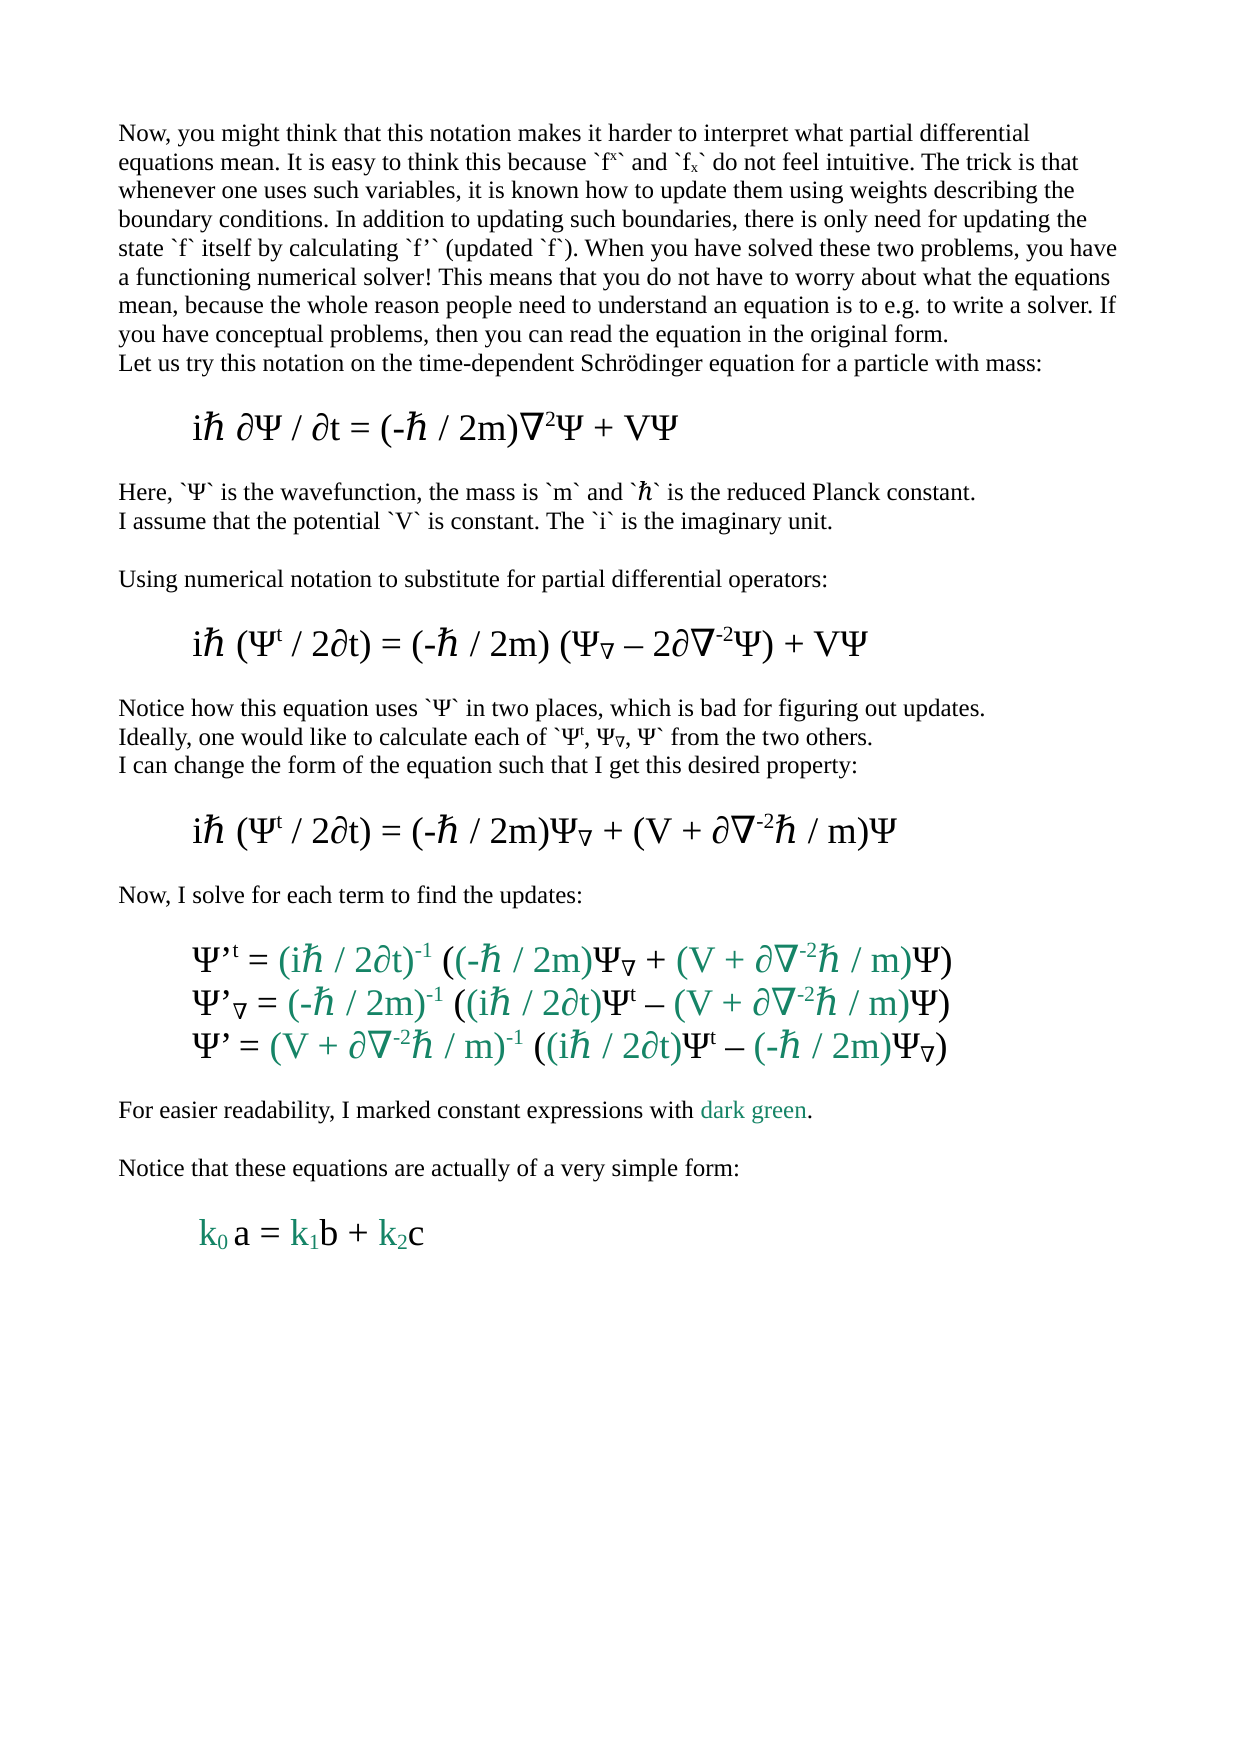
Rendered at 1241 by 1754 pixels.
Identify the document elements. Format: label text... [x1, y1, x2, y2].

text Now, I solve for each term to find the updates: [118, 880, 1122, 909]
text Ψ’∇ = (-ℏ / 2m)-1 ((iℏ / 2∂t)Ψt – (V + ∂∇-2ℏ / m)Ψ) [118, 981, 1122, 1024]
text Ψ’ = (V + ∂∇-2ℏ / m)-1 ((iℏ / 2∂t)Ψt – (-ℏ / 2m)Ψ∇) [118, 1024, 1122, 1067]
text I can change the form of the equation such that I get this desired property: [118, 751, 1122, 779]
text Now, you might think that this notation makes it harder to interpret what partial differential equations mean. It is easy to think this because `fx` and `fx` do not feel intuitive. The trick is that whenever one uses such variables, it is known how to update them using weights describing the boundary conditions. In addition to updating such boundaries, there is only need for updating the state `f` itself by calculating `f’` (updated `f`). When you have solved these two problems, you have a functioning numerical solver! This means that you do not have to worry about what the equations mean, because the whole reason people need to understand an equation is to e.g. to write a solver. If you have conceptual problems, then you can read the equation in the original form. [118, 118, 1122, 348]
text iℏ ∂Ψ / ∂t = (-ℏ / 2m)∇2Ψ + VΨ [118, 406, 1122, 449]
text iℏ (Ψt / 2∂t) = (-ℏ / 2m) (Ψ∇ – 2∂∇-2Ψ) + VΨ [118, 621, 1122, 664]
text iℏ (Ψt / 2∂t) = (-ℏ / 2m)Ψ∇ + (V + ∂∇-2ℏ / m)Ψ [118, 808, 1122, 851]
text Ψ’t = (iℏ / 2∂t)-1 ((-ℏ / 2m)Ψ∇ + (V + ∂∇-2ℏ / m)Ψ) [118, 937, 1122, 981]
text Here, `Ψ` is the wavefunction, the mass is `m` and `ℏ` is the reduced Planck constant. I assume that the potential `V` is constant. The `i` is the imaginary unit. Using numerical notation to substitute for partial differential operators: [118, 477, 1122, 592]
text Notice how this equation uses `Ψ` in two places, which is bad for figuring out updates. [118, 693, 1122, 722]
text For easier readability, I marked constant expressions with dark green. [118, 1096, 1122, 1124]
text Let us try this notation on the time-dependent Schrödinger equation for a particle with mass: [118, 348, 1122, 377]
text Ideally, one would like to calculate each of `Ψt, Ψ∇, Ψ` from the two others. [118, 722, 1122, 751]
text Notice that these equations are actually of a very simple form: [118, 1153, 1122, 1182]
text k0 a = k1b + k2c [118, 1211, 1122, 1254]
